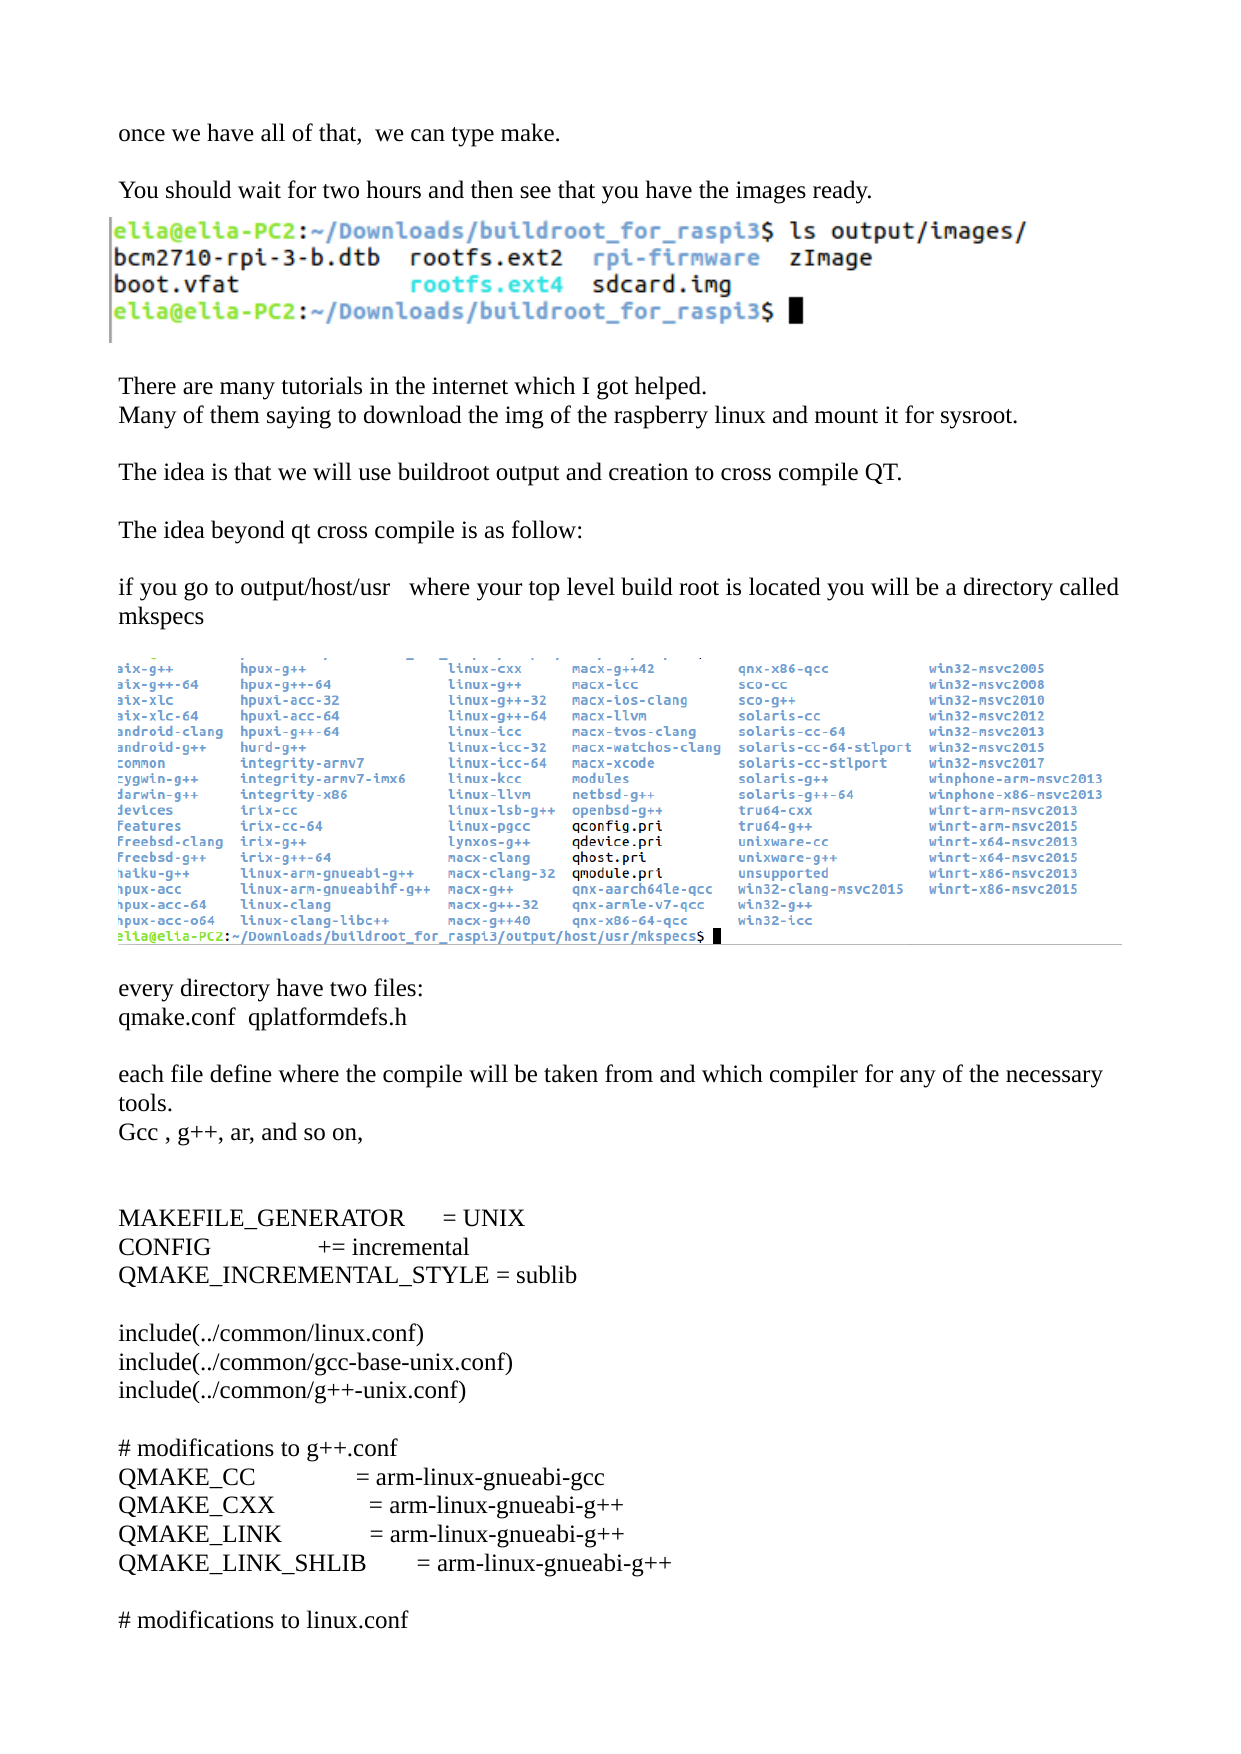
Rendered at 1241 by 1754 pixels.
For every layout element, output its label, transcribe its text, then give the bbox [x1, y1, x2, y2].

text if you go to output/host/usr where your top level build root is located you will be a directory called mkspecs [118, 572, 1122, 630]
picture [118, 658, 1123, 945]
text QMAKE_CXX = arm-linux-gnueabi-g++ [118, 1491, 1122, 1519]
text MAKEFILE_GENERATOR = UNIX [118, 1203, 1122, 1232]
text The idea is that we will use buildroot output and creation to cross compile QT. [118, 457, 1122, 486]
text There are many tutorials in the internet which I got helped. [118, 371, 1122, 400]
text include(../common/linux.conf) [118, 1318, 1122, 1347]
text include(../common/gcc-base-unix.conf) [118, 1347, 1122, 1376]
text each file define where the compile will be taken from and which compiler for any of the necessary tools. [118, 1059, 1122, 1117]
text QMAKE_INCREMENTAL_STYLE = sublib [118, 1261, 1122, 1289]
text You should wait for two hours and then see that you have the images ready. [118, 176, 1122, 204]
text # modifications to g++.conf [118, 1433, 1122, 1462]
text QMAKE_CC = arm-linux-gnueabi-gcc [118, 1462, 1122, 1491]
text Gcc , g++, ar, and so on, [118, 1117, 1122, 1146]
text CONFIG += incremental [118, 1232, 1122, 1261]
text The idea beyond qt cross compile is as follow: [118, 515, 1122, 544]
text qmake.conf qplatformdefs.h [118, 1002, 1122, 1031]
text Many of them saying to download the img of the raspberry linux and mount it for sysroot. [118, 400, 1122, 429]
text QMAKE_LINK = arm-linux-gnueabi-g++ [118, 1519, 1122, 1548]
text QMAKE_LINK_SHLIB = arm-linux-gnueabi-g++ [118, 1548, 1122, 1577]
text # modifications to linux.conf [118, 1606, 1122, 1634]
picture [109, 217, 1066, 343]
text every directory have two files: [118, 973, 1122, 1002]
text once we have all of that, we can type make. [118, 118, 1122, 147]
text include(../common/g++-unix.conf) [118, 1376, 1122, 1404]
